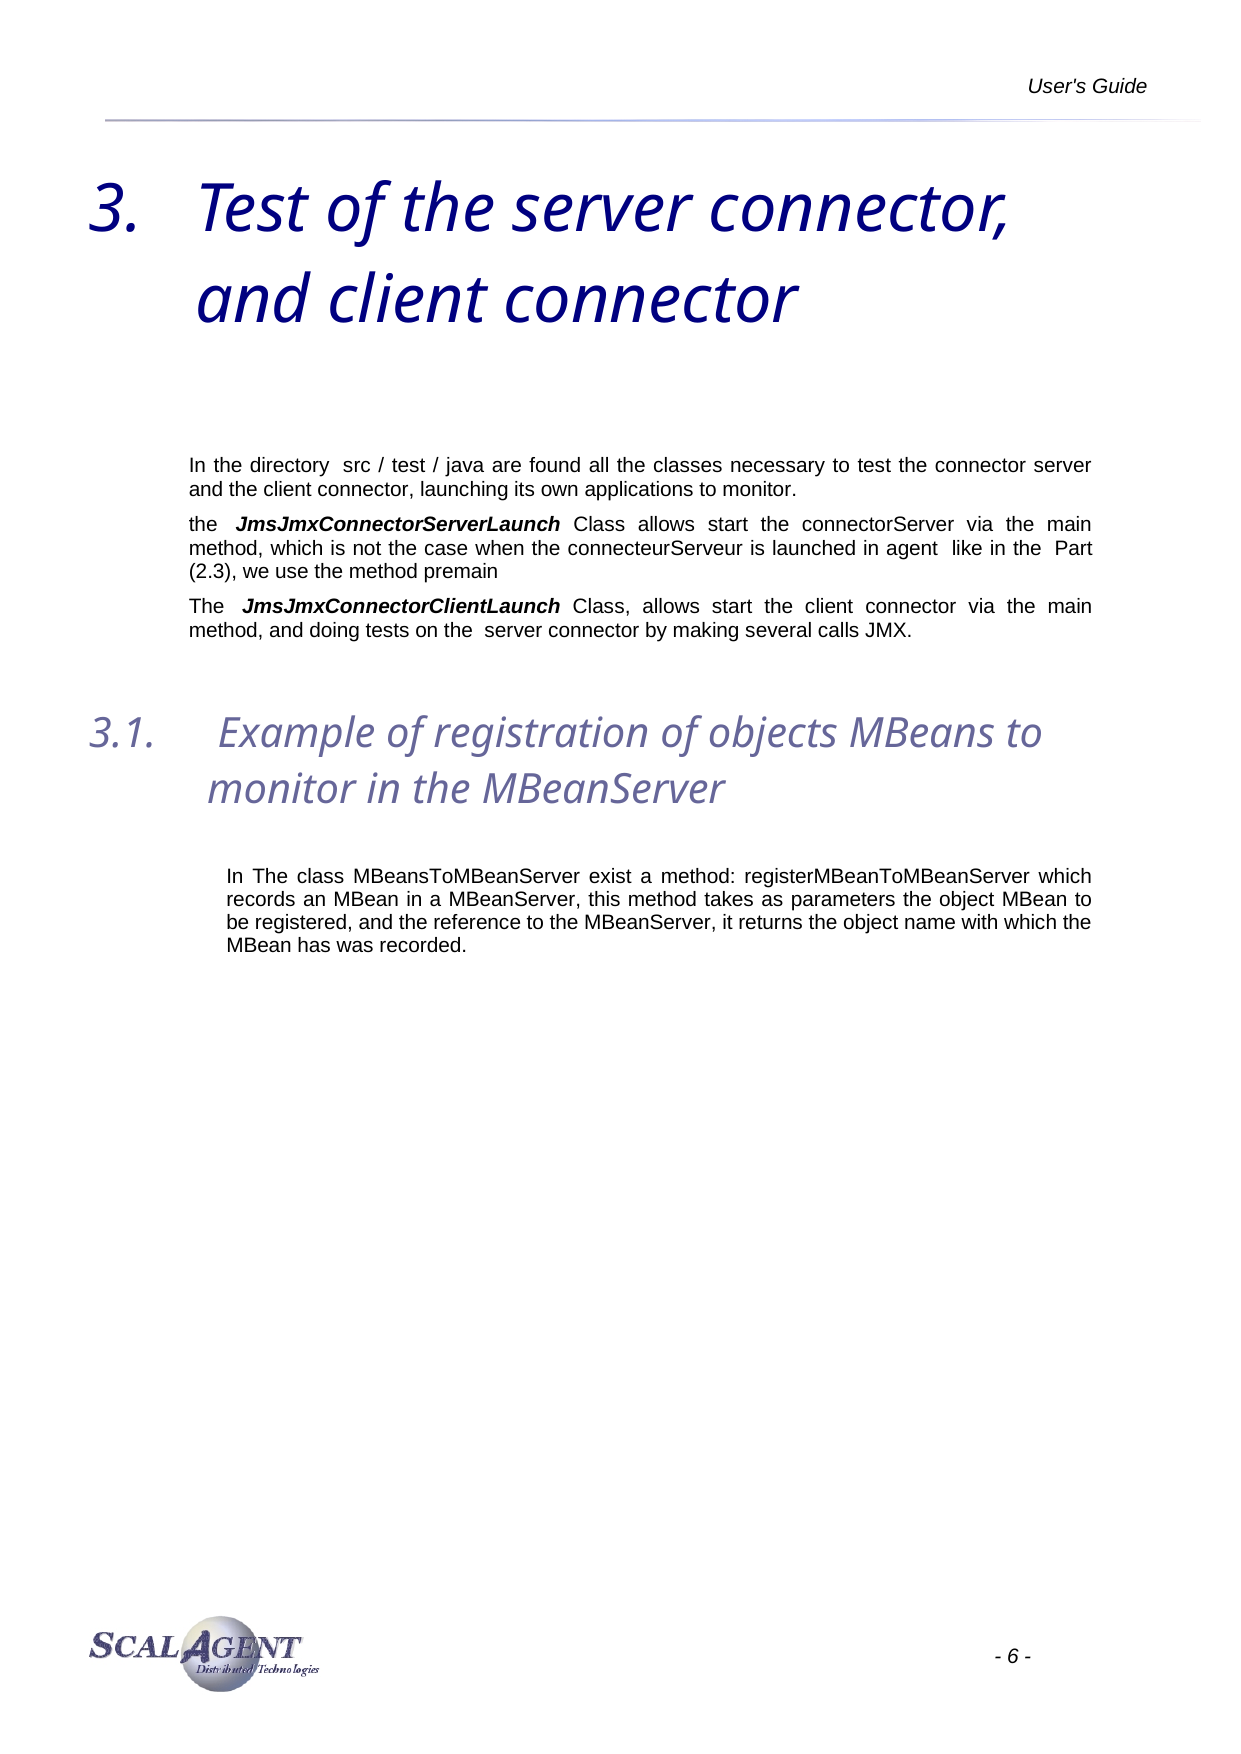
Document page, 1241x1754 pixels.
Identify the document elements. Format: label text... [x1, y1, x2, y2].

text The JmsJmxConnectorClientLaunch Class, allows start the client connector via the main method, and doing tests on the server connector by making several calls JMX. [188, 595, 1092, 642]
subtitle Example of registration of objects MBeans to monitor in the MBeanServer [89, 702, 1078, 816]
subtitle Test of the server connector, and client connector [89, 160, 1092, 342]
text the JmsJmxConnectorServerLaunch Class allows start the connectorServer via the main method, which is not the case when the connecteurServeur is launched in agent like in the Part (2.3), we use the method premain [188, 513, 1092, 583]
text In the directory src / test / java are found all the classes necessary to test the connector server and the client connector, launching its own applications to monitor. [188, 454, 1092, 501]
picture [88, 1614, 324, 1695]
text In The class MBeansToMBeanServer exist a method: registerMBeanToMBeanServer which records an MBean in a MBeanServer, this method takes as parameters the object MBean to be registered, and the reference to the MBeanServer, it returns the object name with which the MBean has was recorded. [226, 864, 1092, 957]
